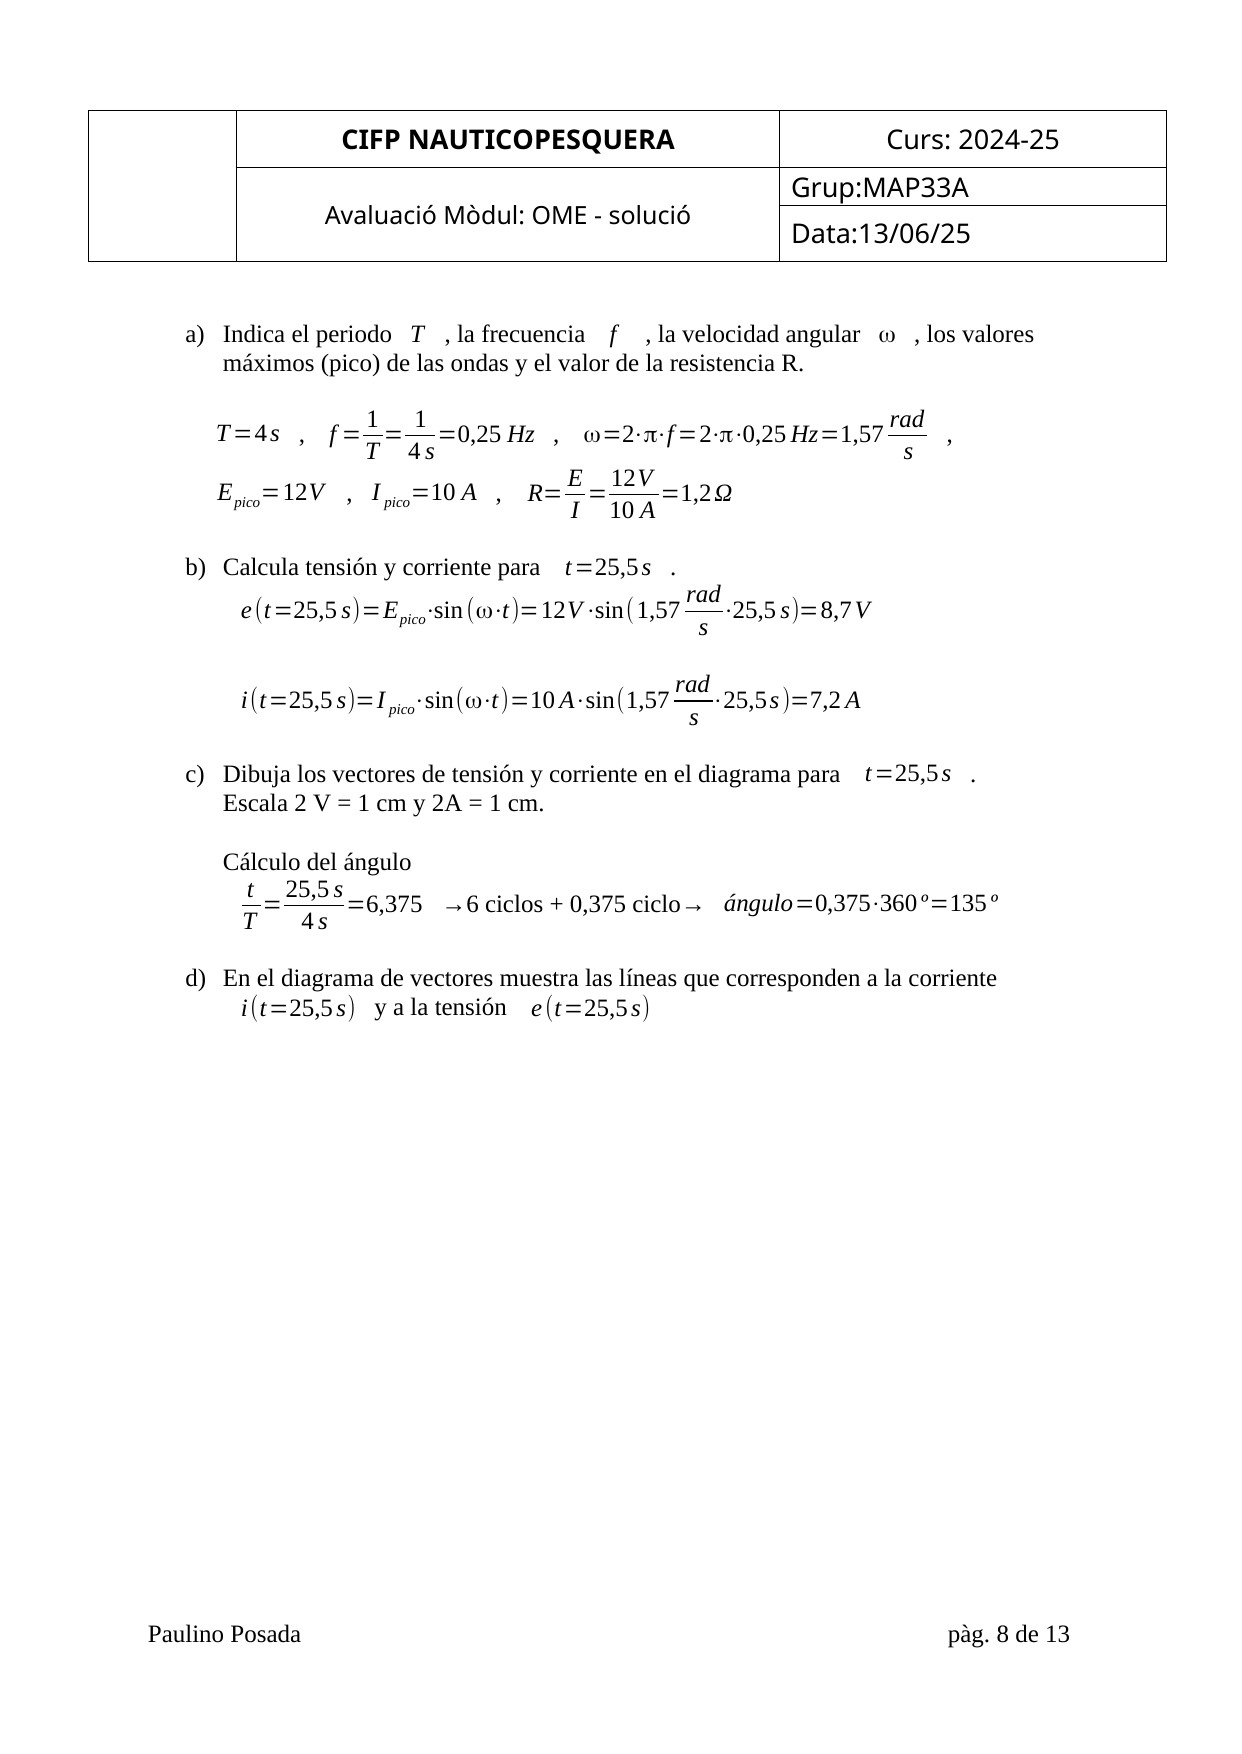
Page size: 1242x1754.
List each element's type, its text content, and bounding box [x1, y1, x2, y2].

text , , , ,, [148, 405, 1094, 524]
list Dibuja los vectores de tensión y corriente en el diagrama para . [185, 759, 1094, 788]
list →6 ciclos + 0,375 ciclo→ [185, 876, 1094, 934]
list Cálculo del ángulo [185, 847, 1094, 876]
list En el diagrama de vectores muestra las líneas que corresponden a la corriente y a la tensión [185, 963, 1094, 1023]
list Escala 2 V = 1 cm y 2A = 1 cm. [185, 788, 1094, 816]
list Indica el periodo, la frecuencia , la velocidad angular, los valores máximos (pico) de las ondas y el valor de la resistencia R. [185, 319, 1094, 377]
list Calcula tensión y corriente para . [185, 552, 1094, 581]
